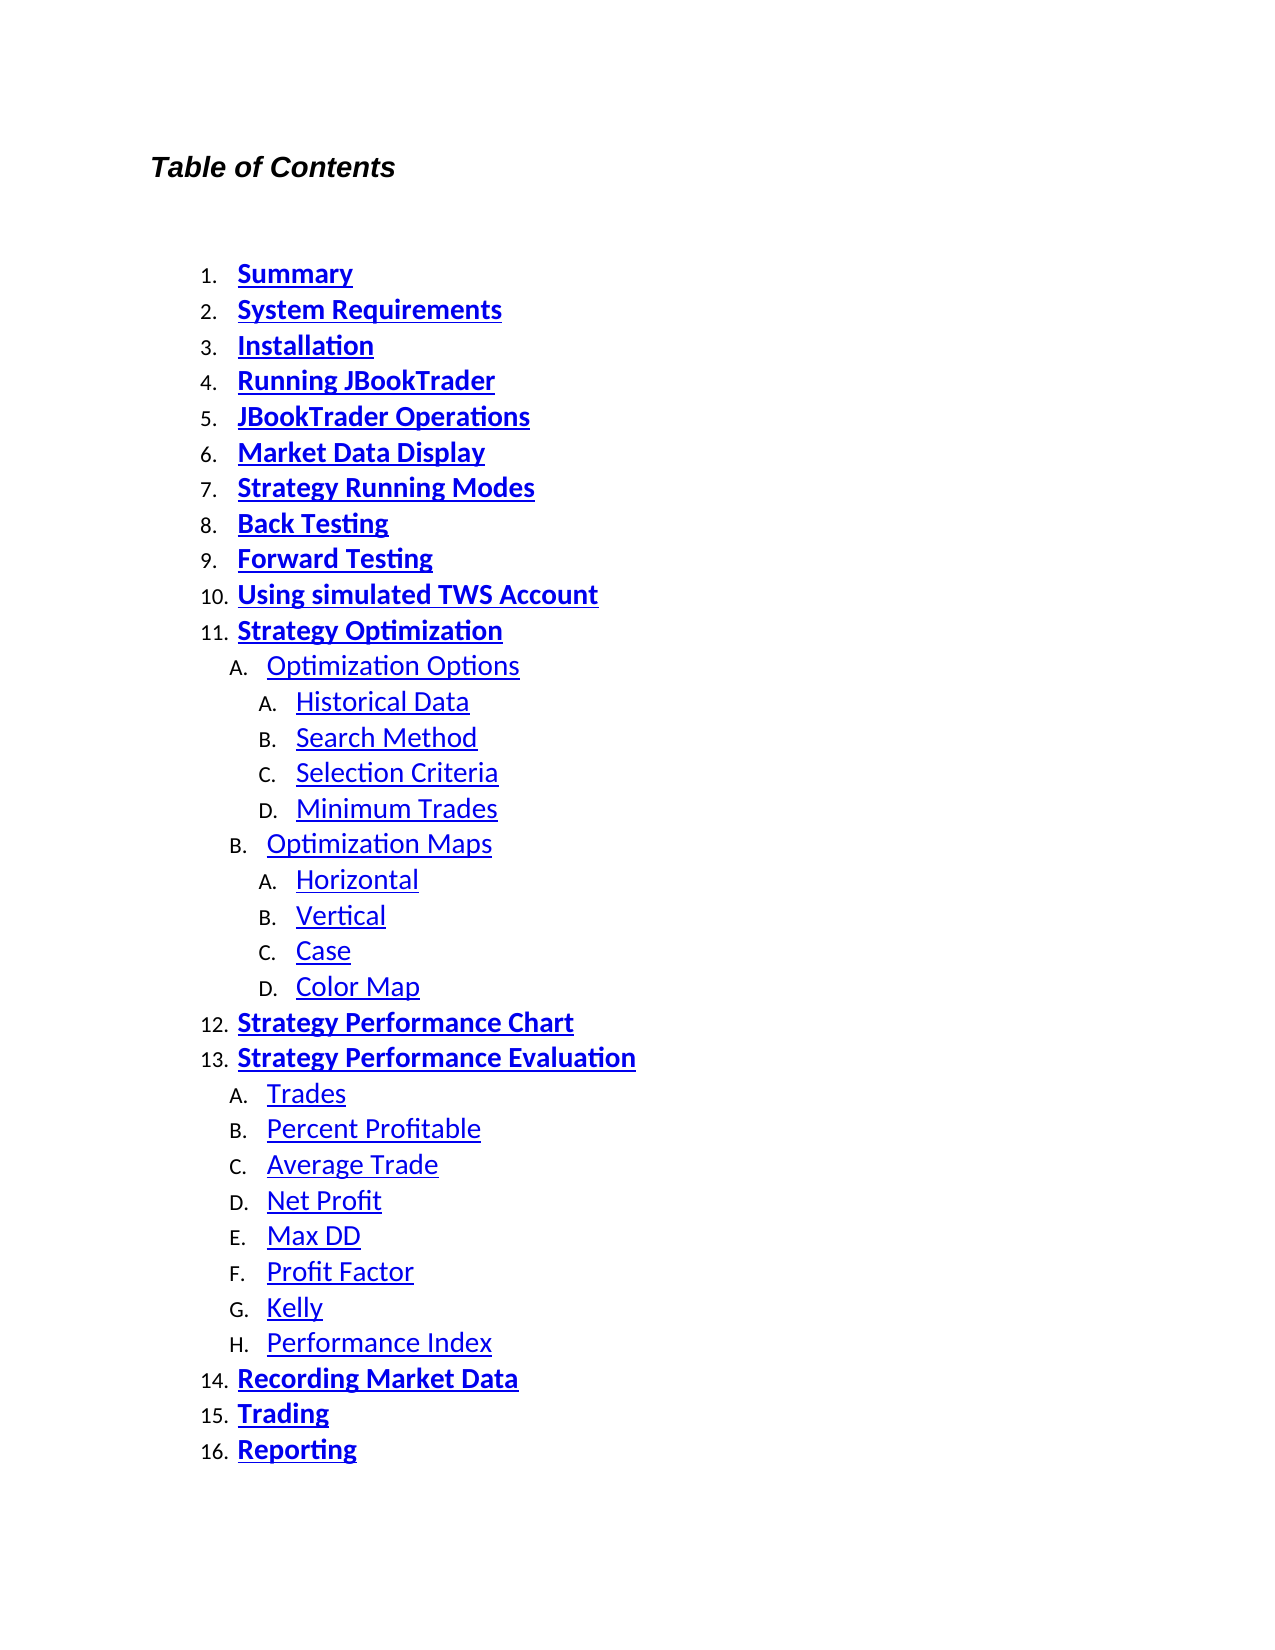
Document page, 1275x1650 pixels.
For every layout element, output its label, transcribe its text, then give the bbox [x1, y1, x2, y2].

list Performance Index [229, 1324, 1125, 1360]
list Strategy Optimization [200, 612, 1125, 647]
list Vertical [258, 897, 1125, 932]
list Historical Data [258, 683, 1125, 719]
list Back Testing [200, 505, 1125, 541]
list Percent Profitable [229, 1111, 1125, 1146]
list Recording Market Data [200, 1360, 1125, 1396]
list Max DD [229, 1217, 1125, 1253]
list Case [258, 932, 1125, 968]
list Optimization Options [229, 647, 1125, 683]
text Table of Contents [150, 150, 1125, 183]
list Average Trade [229, 1146, 1125, 1182]
list Search Method [258, 719, 1125, 754]
list Strategy Performance Evaluation [200, 1039, 1125, 1075]
list Profit Factor [229, 1253, 1125, 1289]
list Horizontal [258, 861, 1125, 897]
list Minimum Trades [258, 790, 1125, 826]
list Trades [229, 1075, 1125, 1111]
list Net Profit [229, 1182, 1125, 1217]
list Forward Testing [200, 541, 1125, 576]
list Market Data Display [200, 434, 1125, 469]
list Summary [200, 256, 1125, 291]
list Strategy Performance Chart [200, 1004, 1125, 1039]
list Kelly [229, 1289, 1125, 1324]
list Trading [200, 1396, 1125, 1431]
list System Requirements [200, 291, 1125, 327]
list JBookTrader Operations [200, 398, 1125, 434]
list Reporting [200, 1431, 1125, 1467]
list Color Map [258, 968, 1125, 1004]
list Using simulated TWS Account [200, 576, 1125, 612]
list Strategy Running Modes [200, 469, 1125, 505]
list Optimization Maps [229, 826, 1125, 861]
list Selection Criteria [258, 754, 1125, 790]
list Installation [200, 327, 1125, 362]
list Running JBookTrader [200, 362, 1125, 398]
